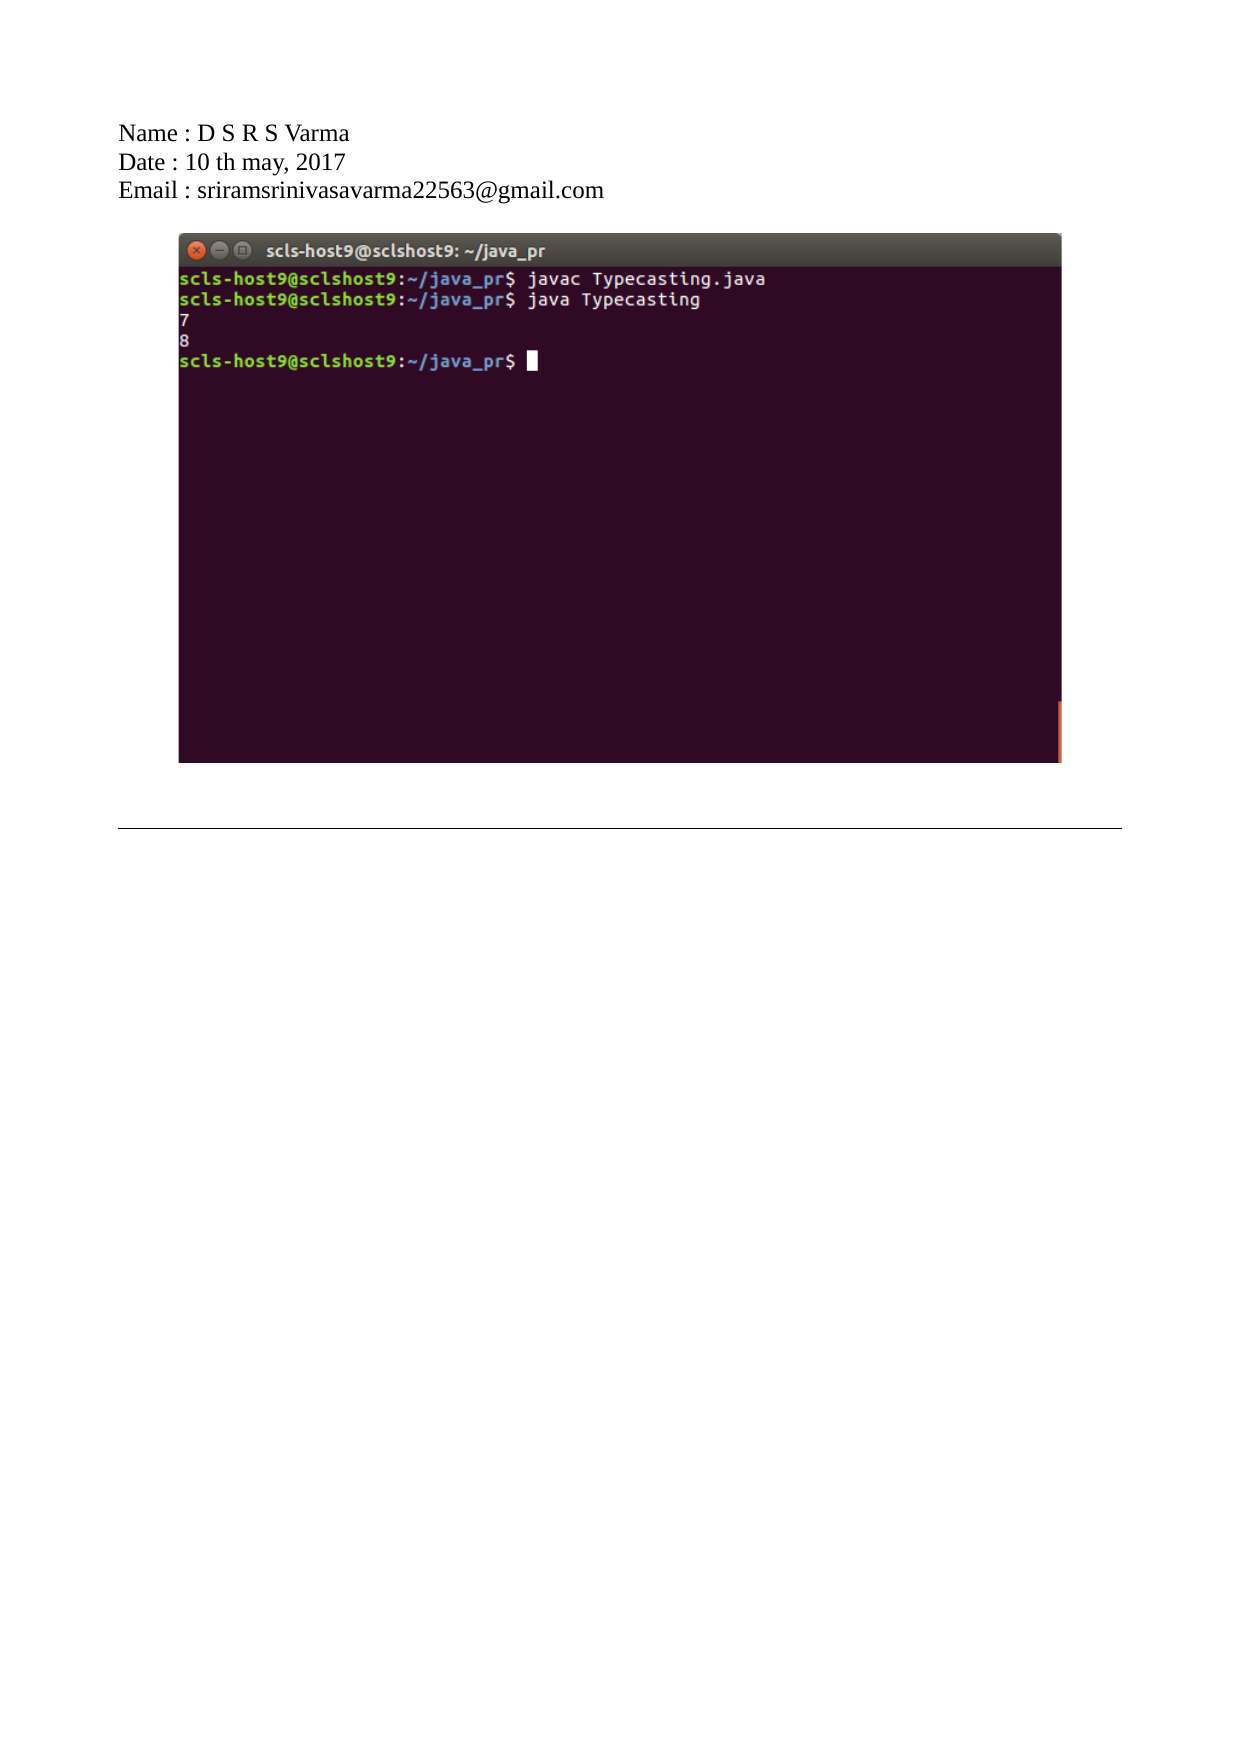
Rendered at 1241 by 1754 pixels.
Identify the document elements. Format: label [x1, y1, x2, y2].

picture [178, 233, 1062, 763]
